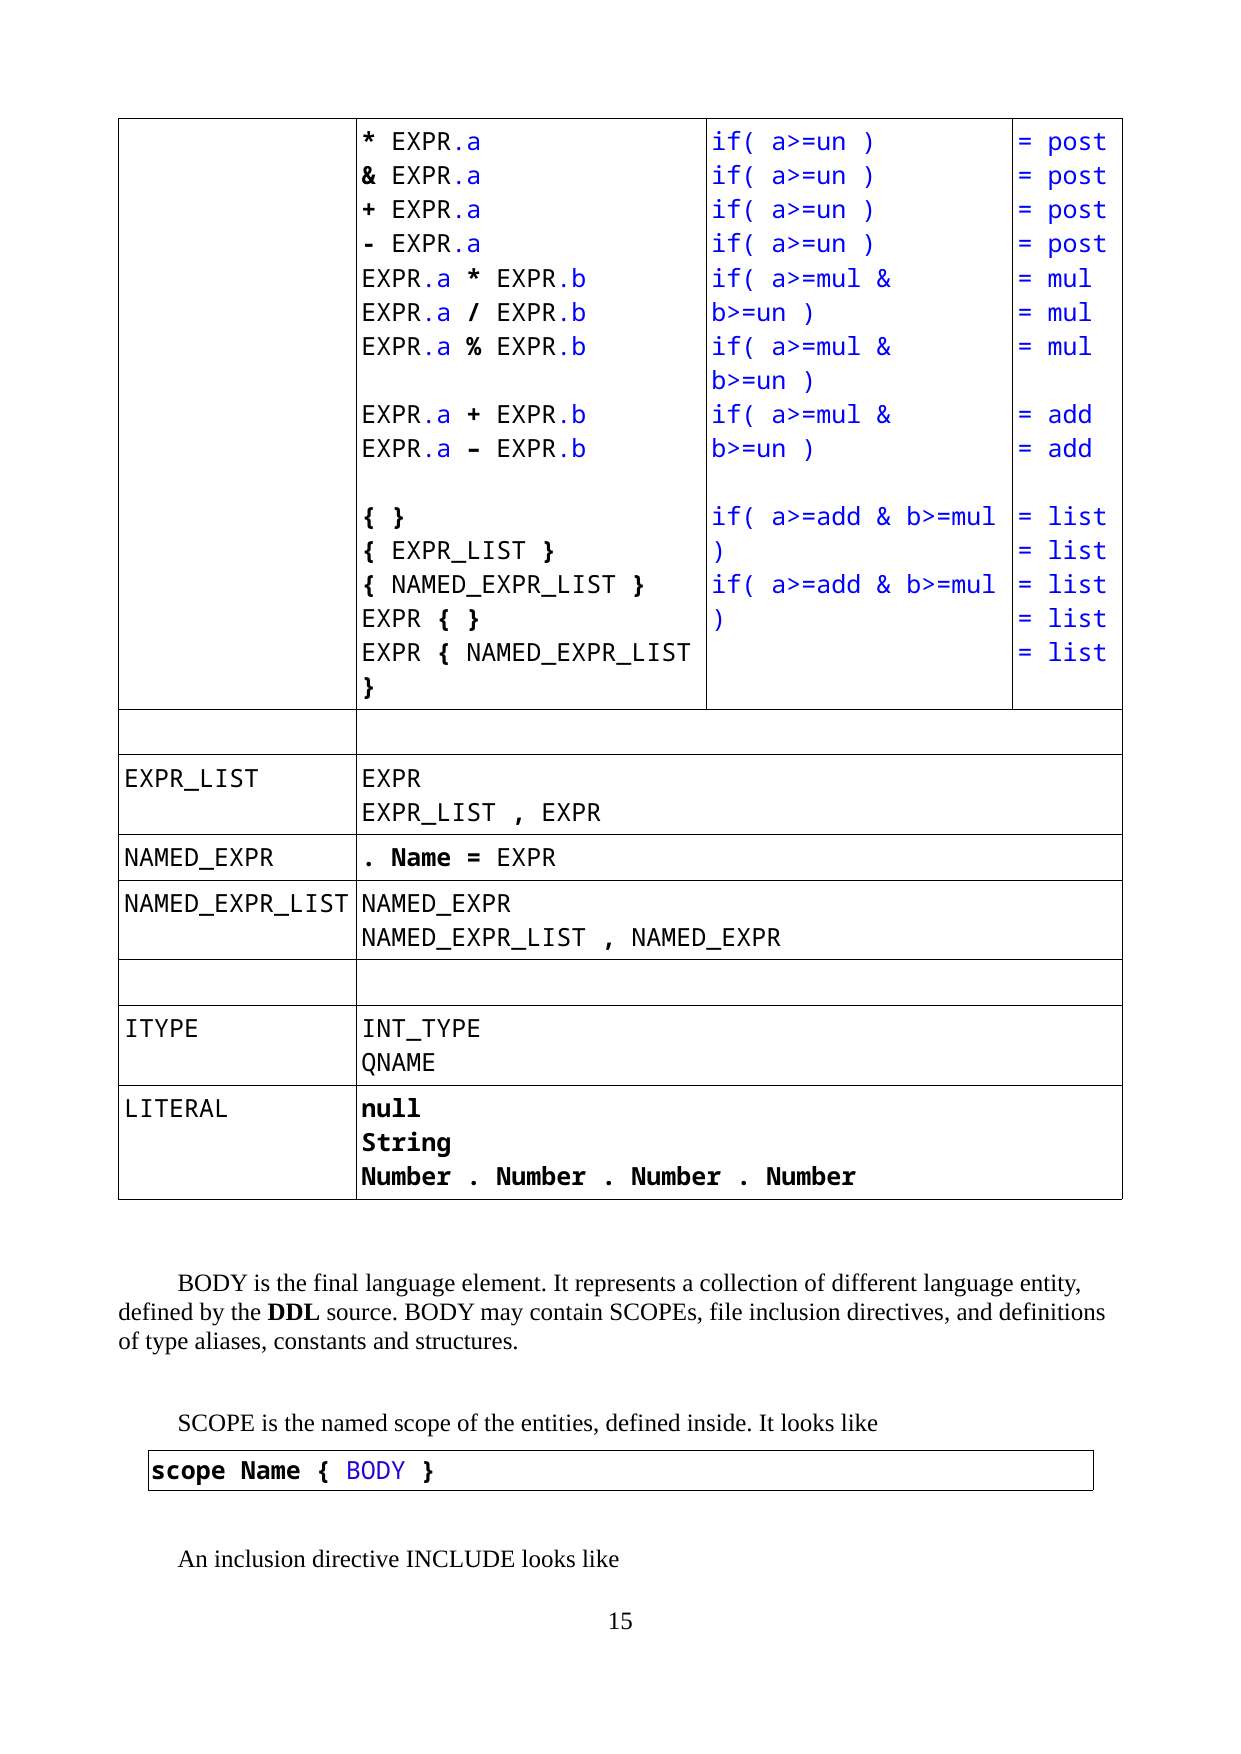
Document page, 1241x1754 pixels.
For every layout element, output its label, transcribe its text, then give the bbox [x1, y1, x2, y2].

text scope Name { BODY } [149, 1451, 1093, 1490]
table_cell [119, 710, 356, 754]
table_cell . Name = EXPR [357, 835, 1122, 880]
table_cell INT_TYPE QNAME [357, 1006, 1122, 1085]
table_cell [119, 960, 356, 1005]
text BODY is the final language element. It represents a collection of different language entity, defined by the DDL source. BODY may contain SCOPEs, file inclusion directives, and definitions of type aliases, constants and structures. [118, 1268, 1122, 1355]
table_cell EXPR_LIST [119, 755, 356, 834]
table_cell NAMED_EXPR NAMED_EXPR_LIST , NAMED_EXPR [357, 881, 1122, 959]
table_cell [357, 710, 1122, 754]
table_cell if( a>=un ) if( a>=un ) if( a>=un ) if( a>=un ) if( a>=mul & b>=un ) if( a>=mul & b>=un ) if( a>=mul & b>=un ) if( a>=add & b>=mul ) if( a>=add & b>=mul ) [707, 119, 1012, 709]
table_cell NAMED_EXPR [119, 835, 356, 880]
table_cell * EXPR.a & EXPR.a + EXPR.a - EXPR.a EXPR.a * EXPR.b EXPR.a / EXPR.b EXPR.a % EXPR.b EXPR.a + EXPR.b EXPR.a – EXPR.b { } { EXPR_LIST } { NAMED_EXPR_LIST } EXPR { } EXPR { NAMED_EXPR_LIST } [357, 119, 706, 709]
table_cell [119, 119, 356, 709]
table_cell = post = post = post = post = mul = mul = mul = add = add = list = list = list = list = list [1013, 119, 1122, 709]
table_cell ITYPE [119, 1006, 356, 1085]
table_cell LITERAL [119, 1086, 356, 1198]
table_cell null String Number . Number . Number . Number [357, 1086, 1122, 1198]
table_cell EXPR EXPR_LIST , EXPR [357, 755, 1122, 834]
text SCOPE is the named scope of the entities, defined inside. It looks like [118, 1408, 1122, 1437]
table_cell NAMED_EXPR_LIST [119, 881, 356, 959]
table_cell [357, 960, 1122, 1005]
text An inclusion directive INCLUDE looks like [118, 1544, 1122, 1572]
